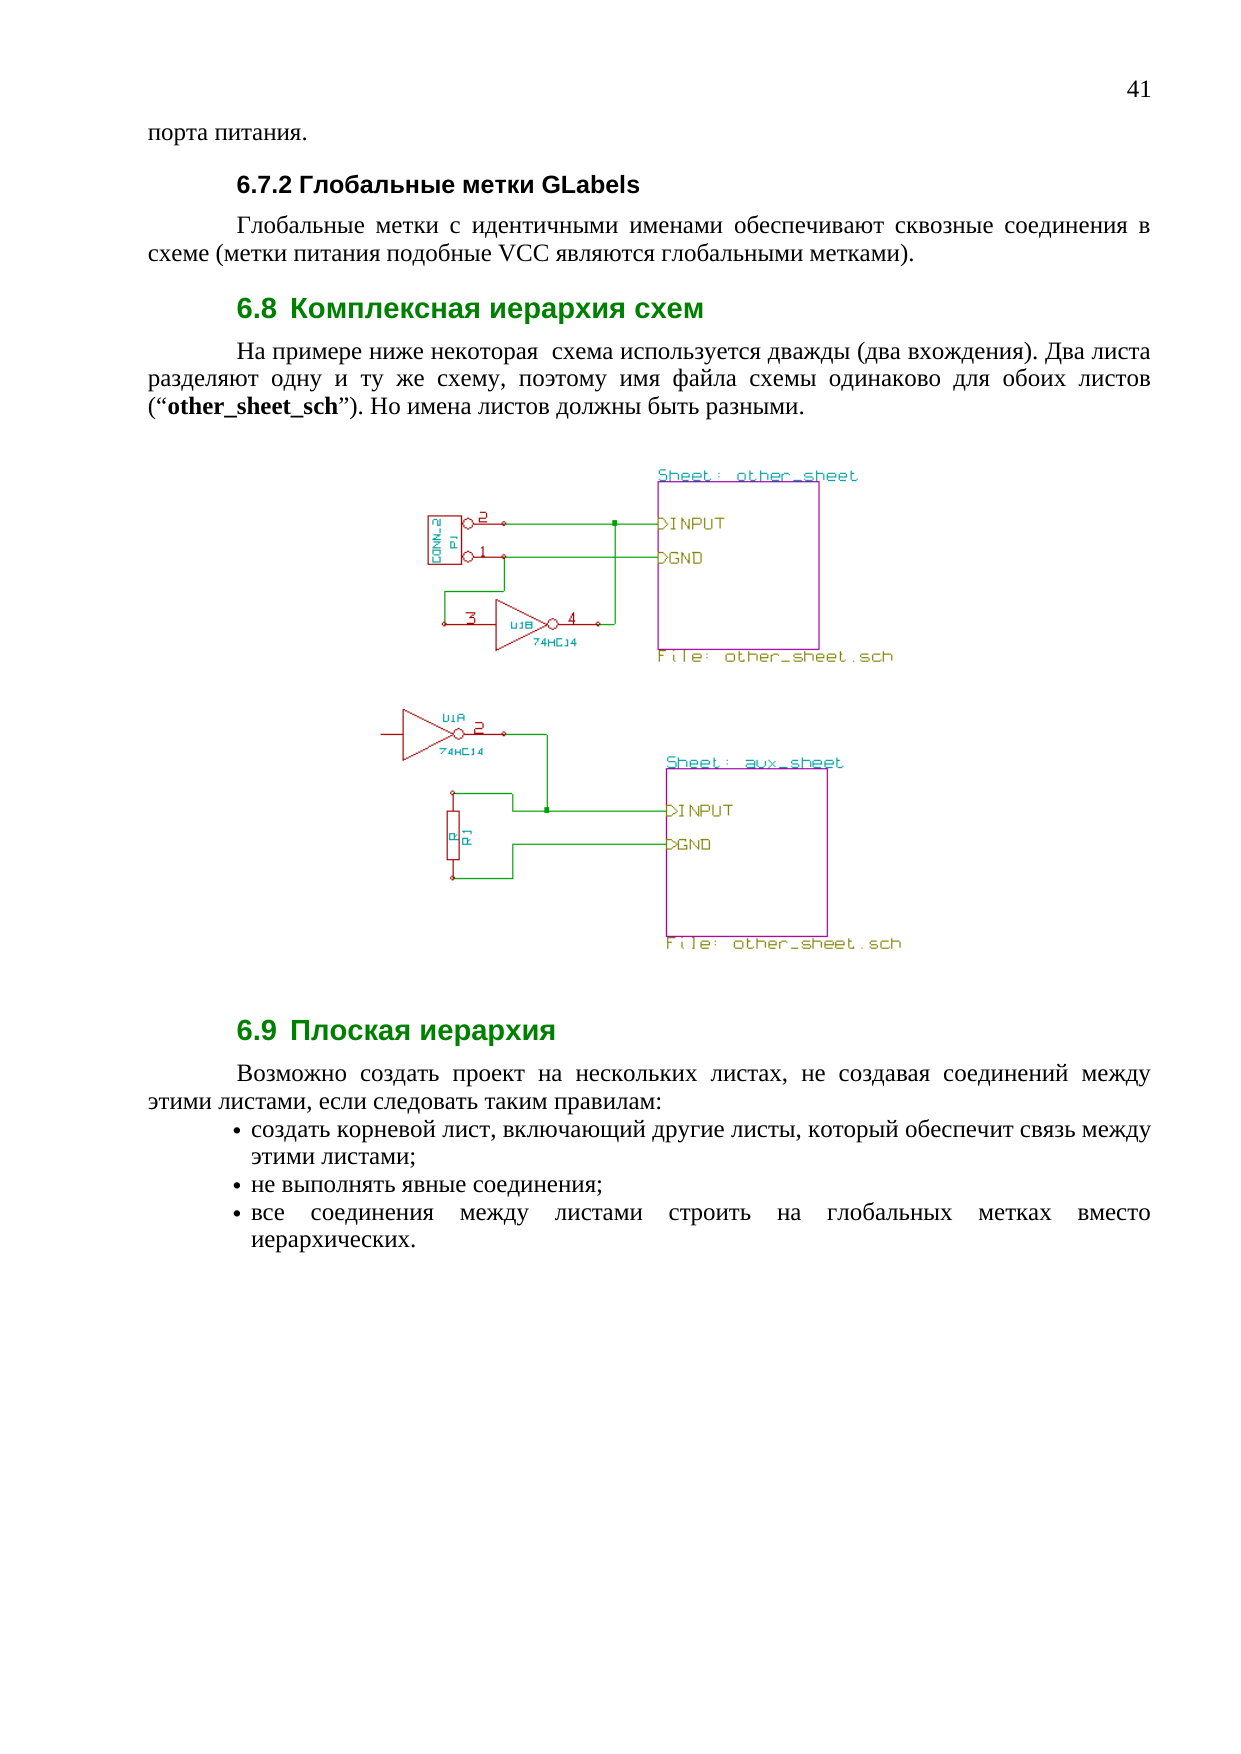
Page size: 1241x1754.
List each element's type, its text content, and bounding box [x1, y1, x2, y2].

subtitle Глобальные метки GLabels [148, 171, 1152, 199]
text порта питания. [148, 118, 1152, 146]
list не выполнять явные соединения; [234, 1170, 1152, 1198]
subtitle Плоская иерархия [148, 1014, 1152, 1047]
list все соединения между листами строить на глобальных метках вместо иерархических. [234, 1198, 1152, 1253]
text На примере ниже некоторая схема используется дважды (два вхождения). Два листа разделяют одну и ту же схему, поэтому имя файла схемы одинаково для обоих листов (“other_sheet_sch”). Но имена листов должны быть разными. [148, 337, 1152, 420]
text Глобальные метки с идентичными именами обеспечивают сквозные соединения в схеме (метки питания подобные VCC являются глобальными метками). [148, 211, 1152, 267]
list создать корневой лист, включающий другие листы, который обеспечит связь между этими листами; [234, 1115, 1152, 1170]
text Возможно создать проект на нескольких листах, не создавая соединений между этими листами, если следовать таким правилам: [148, 1059, 1152, 1115]
subtitle Комплексная иерархия схем [148, 292, 1152, 324]
